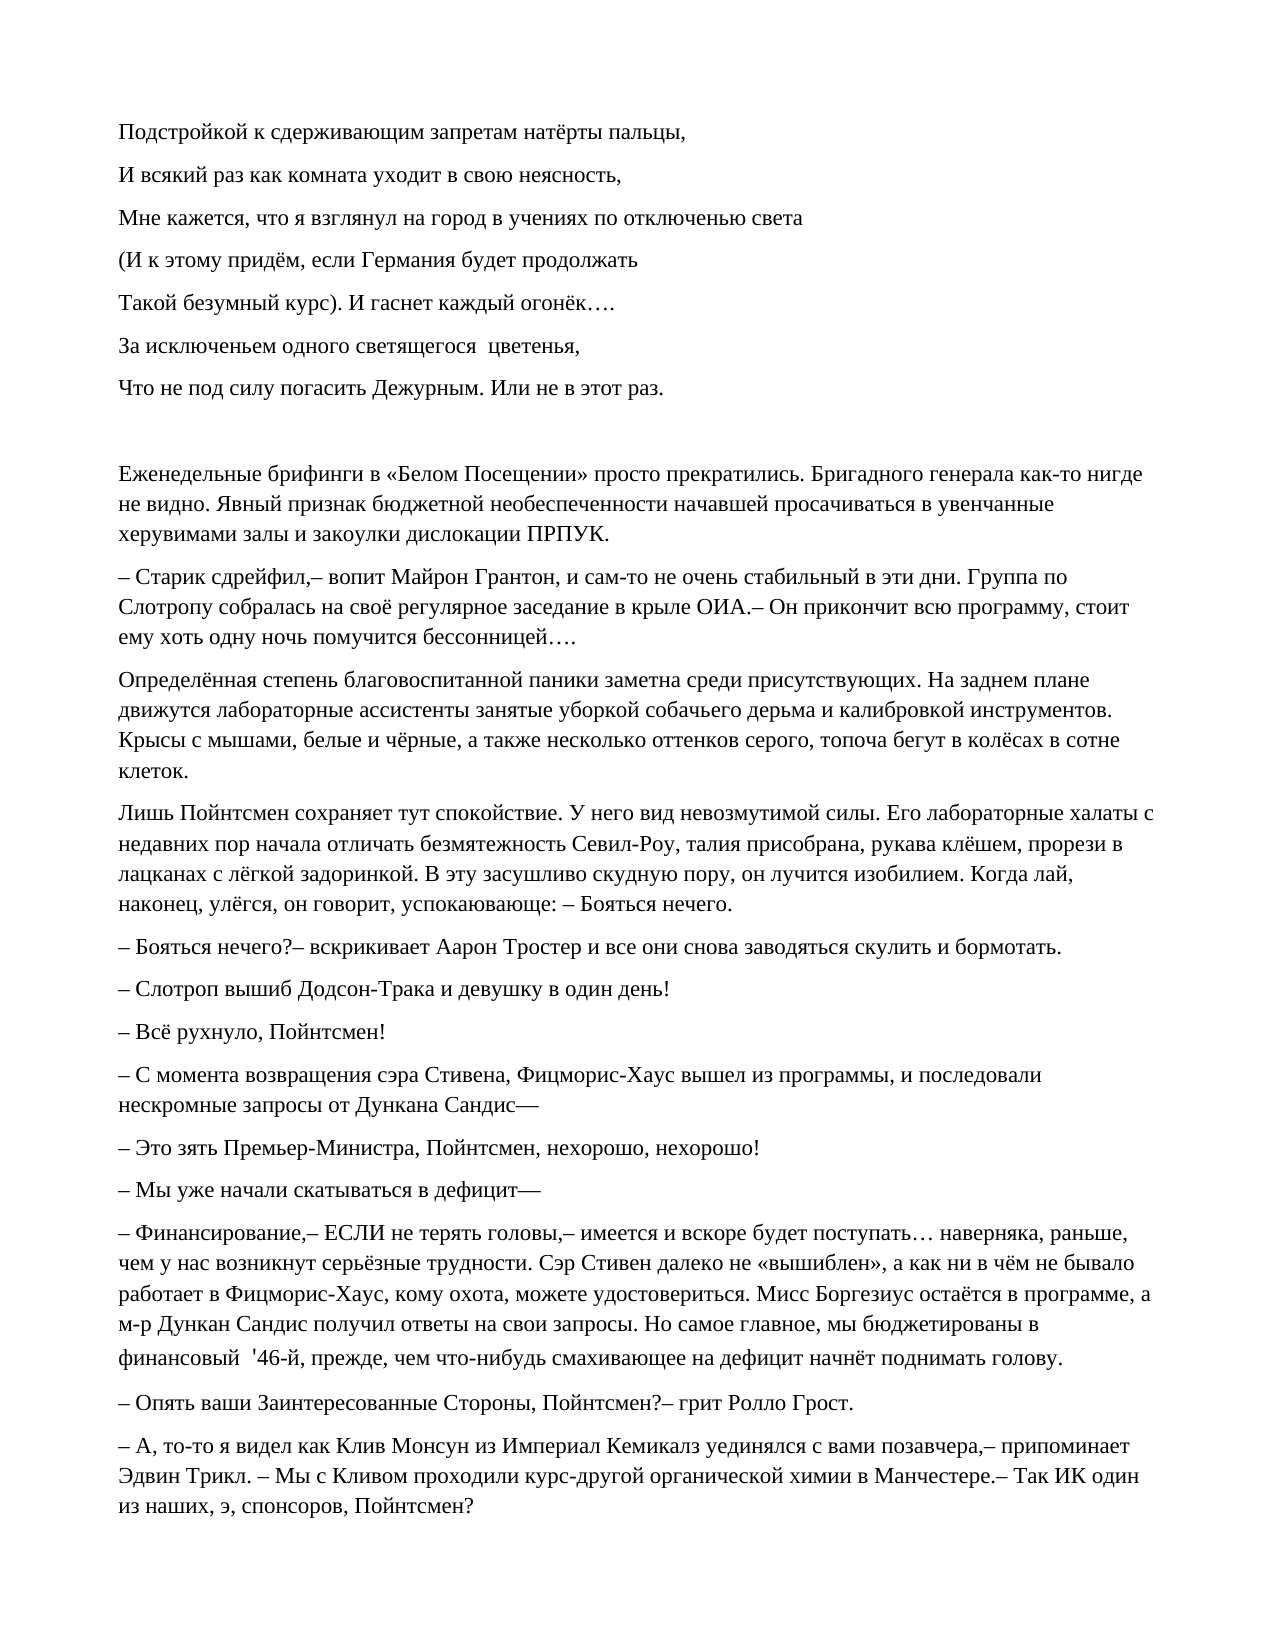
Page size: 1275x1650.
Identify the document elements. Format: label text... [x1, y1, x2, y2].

text За исключеньем одного светящегося цветенья, [118, 332, 1157, 358]
text Определённая степень благовоспитанной паники заметна среди присутствующих. На заднем плане движутся лабораторные ассистенты занятые уборкой собачьего дерьма и калибровкой инструментов. Крысы с мышами, белые и чёрные, а также несколько оттенков серого, топоча бегут в колёсах в сотне клеток. [118, 666, 1157, 783]
text Еженедельные брифинги в «Белом Посещении» просто прекратились. Бригадного генерала как-то нигде не видно. Явный признак бюджетной необеспеченности начавшей просачиваться в увенчанные херувимами залы и закоулки дислокации ПРПУК. [118, 460, 1157, 547]
text (И к этому придём, если Германия будет продолжать [118, 246, 1157, 273]
text – Бояться нечего?– вскрикивает Аарон Тростер и все они снова заводяться скулить и бормотать. [118, 933, 1157, 959]
text – Финансирование,– ЕСЛИ не терять головы,– имеется и вскоре будет поступать… наверняка, раньше, чем у нас возникнут серьёзные трудности. Сэр Стивен далеко не «вышиблен», а как ни в чём не бывало работает в Фицморис-Хаус, кому охота, можете удостовериться. Мисс Боргезиус остаётся в программе, а м-р Дункан Сандис получил ответы на свои запросы. Но самое главное, мы бюджетированы в финансовый '46-й, прежде, чем что-нибудь смахивающее на дефицит начнёт поднимать голову. [118, 1219, 1157, 1372]
text – Всё рухнуло, Пойнтсмен! [118, 1018, 1157, 1044]
text Такой безумный курс). И гаснет каждый огонёк…. [118, 289, 1157, 315]
text – Слотроп вышиб Додсон-Трака и девушку в один день! [118, 975, 1157, 1002]
text – Это зять Премьер-Министра, Пойнтсмен, нехорошо, нехорошо! [118, 1134, 1157, 1160]
text Мне кажется, что я взглянул на город в учениях по отключенью света [118, 203, 1157, 230]
text – Старик сдрейфил,– вопит Майрон Грантон, и сам-то не очень стабильный в эти дни. Группа по Слотропу собралась на своё регулярное заседание в крыле ОИА.– Он прикончит всю программу, стоит ему хоть одну ночь помучится бессонницей…. [118, 563, 1157, 650]
text И всякий раз как комната уходит в свою неясность, [118, 161, 1157, 187]
text Подстройкой к сдерживающим запретам натёрты пальцы, [118, 118, 1157, 144]
text Лишь Пойнтсмен сохраняет тут спокойствие. У него вид невозмутимой силы. Его лабораторные халаты с недавних пор начала отличать безмятежность Севил-Роу, талия присобрана, рукава клёшем, прорези в лацканах с лёгкой задоринкой. В эту засушливо скудную пору, он лучится изобилием. Когда лай, наконец, улёгся, он говорит, успокаювающе: – Бояться нечего. [118, 799, 1157, 916]
text – Опять ваши Заинтересованные Стороны, Пойнтсмен?– грит Ролло Грост. [118, 1389, 1157, 1416]
text – Мы уже начали скатываться в дефицит— [118, 1176, 1157, 1203]
text Что не под силу погасить Дежурным. Или не в этот раз. [118, 374, 1157, 401]
text – А, то-то я видел как Клив Монсун из Империал Кемикалз уединялся с вами позавчера,– припоминает Эдвин Трикл. – Мы с Кливом проходили курс-другой органической химии в Манчестере.– Так ИК один из наших, э, спонсоров, Пойнтсмен? [118, 1432, 1157, 1519]
text – С момента возвращения сэра Стивена, Фицморис-Хаус вышел из программы, и последовали нескромные запросы от Дункана Сандис— [118, 1061, 1157, 1117]
